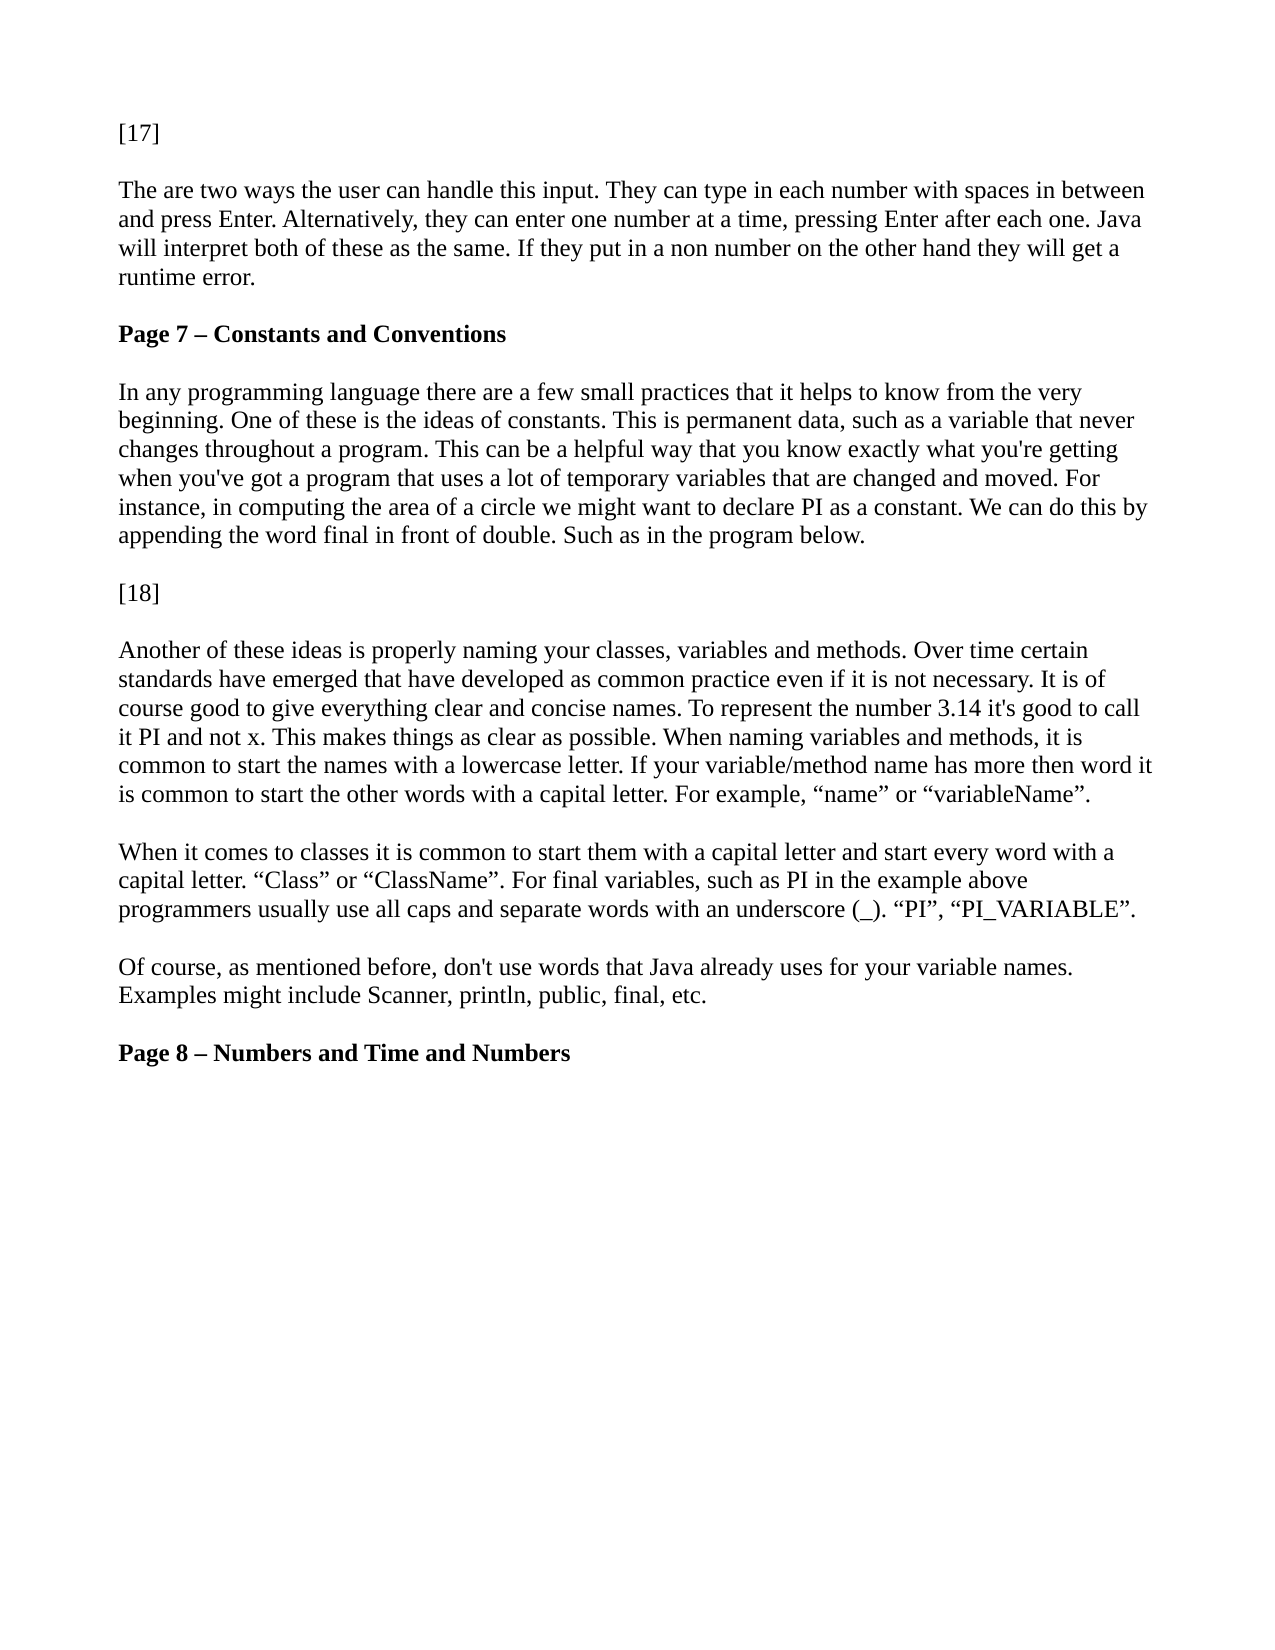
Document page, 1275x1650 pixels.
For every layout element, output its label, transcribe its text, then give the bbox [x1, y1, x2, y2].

text Page 8 – Numbers and Time and Numbers [118, 1038, 1157, 1067]
text Page 7 – Constants and Conventions [118, 319, 1157, 348]
text [18] [118, 578, 1157, 607]
text Another of these ideas is properly naming your classes, variables and methods. Over time certain standards have emerged that have developed as common practice even if it is not necessary. It is of course good to give everything clear and concise names. To represent the number 3.14 it's good to call it PI and not x. This makes things as clear as possible. When naming variables and methods, it is common to start the names with a lowercase letter. If your variable/method name has more then word it is common to start the other words with a capital letter. For example, “name” or “variableName”. [118, 636, 1157, 808]
text Of course, as mentioned before, don't use words that Java already uses for your variable names. Examples might include Scanner, println, public, final, etc. [118, 952, 1157, 1009]
text When it comes to classes it is common to start them with a capital letter and start every word with a capital letter. “Class” or “ClassName”. For final variables, such as PI in the example above programmers usually use all caps and separate words with an underscore (_). “PI”, “PI_VARIABLE”. [118, 837, 1157, 923]
text [17] [118, 118, 1157, 147]
text In any programming language there are a few small practices that it helps to know from the very beginning. One of these is the ideas of constants. This is permanent data, such as a variable that never changes throughout a program. This can be a helpful way that you know exactly what you're getting when you've got a program that uses a lot of temporary variables that are changed and moved. For instance, in computing the area of a circle we might want to declare PI as a constant. We can do this by appending the word final in front of double. Such as in the program below. [118, 377, 1157, 549]
text The are two ways the user can handle this input. They can type in each number with spaces in between and press Enter. Alternatively, they can enter one number at a time, pressing Enter after each one. Java will interpret both of these as the same. If they put in a non number on the other hand they will get a runtime error. [118, 176, 1157, 291]
